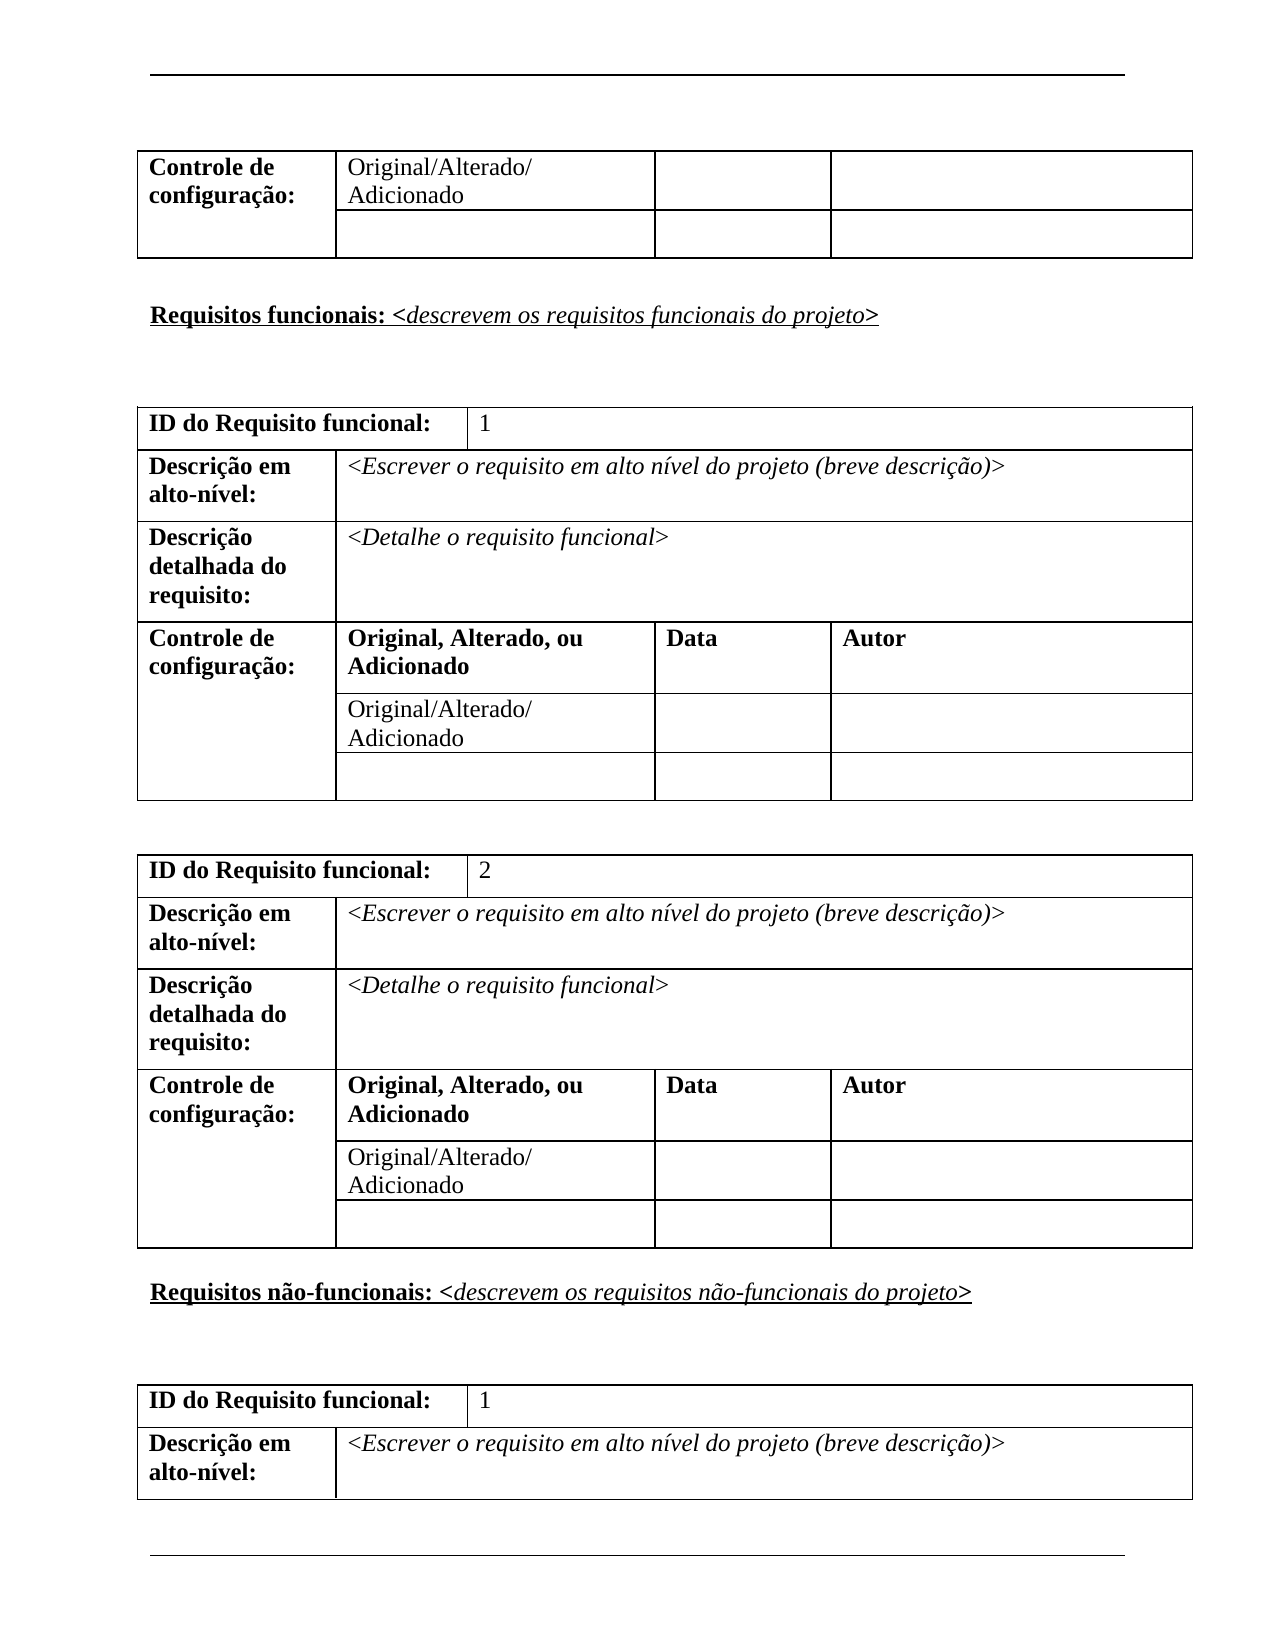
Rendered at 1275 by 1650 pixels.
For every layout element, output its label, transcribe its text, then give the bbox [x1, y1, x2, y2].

text Requisitos não-funcionais: <descrevem os requisitos não-funcionais do projeto> [150, 1277, 1125, 1306]
table_header ID do Requisito funcional: [138, 856, 467, 897]
table_cell [832, 152, 1192, 209]
table_cell [832, 753, 1192, 799]
table_cell <Escrever o requisito em alto nível do projeto (breve descrição)> [337, 451, 1192, 521]
table_header ID do Requisito funcional: [138, 1386, 467, 1427]
table_cell Original/Alterado/Adicionado [337, 1142, 654, 1199]
table_cell [832, 211, 1192, 257]
table_header 1 [468, 1386, 1192, 1427]
table_cell Original, Alterado, ou Adicionado [337, 623, 654, 693]
table_cell <Detalhe o requisito funcional> [337, 970, 1192, 1069]
table_cell [656, 211, 830, 257]
table_cell Controle de configuração: [138, 623, 335, 799]
table_cell Data [656, 1070, 830, 1140]
table_cell Autor [832, 623, 1192, 693]
table_cell [656, 694, 830, 752]
table_cell [832, 1201, 1192, 1247]
table_cell [337, 1201, 654, 1247]
table_cell Descrição em alto-nível: [138, 898, 335, 968]
table_cell Descrição em alto-nível: [138, 451, 335, 521]
table_cell [832, 1142, 1192, 1199]
table_cell <Detalhe o requisito funcional> [337, 522, 1192, 621]
table_cell [656, 1142, 830, 1199]
table_cell <Escrever o requisito em alto nível do projeto (breve descrição)> [337, 898, 1192, 968]
table_cell <Escrever o requisito em alto nível do projeto (breve descrição)> [337, 1428, 1192, 1498]
table_cell [656, 1201, 830, 1247]
table_cell Original/Alterado/Adicionado [337, 152, 654, 209]
table_cell [656, 753, 830, 799]
table_header 2 [468, 856, 1192, 897]
table_cell Descrição detalhada do requisito: [138, 970, 335, 1069]
table_cell Data [656, 623, 830, 693]
table_cell [656, 152, 830, 209]
table_cell [337, 211, 654, 257]
table_cell Controle de configuração: [138, 152, 335, 257]
table_cell Controle de configuração: [138, 1070, 335, 1247]
table_cell Autor [832, 1070, 1192, 1140]
table_cell Descrição em alto-nível: [138, 1428, 335, 1498]
table_header 1 [468, 408, 1192, 449]
table_cell Original, Alterado, ou Adicionado [337, 1070, 654, 1140]
table_cell [337, 753, 654, 799]
table_cell Descrição detalhada do requisito: [138, 522, 335, 621]
table_header ID do Requisito funcional: [138, 408, 467, 449]
text Requisitos funcionais: <descrevem os requisitos funcionais do projeto> [150, 300, 1125, 328]
table_cell Original/Alterado/Adicionado [337, 694, 654, 752]
table_cell [832, 694, 1192, 752]
